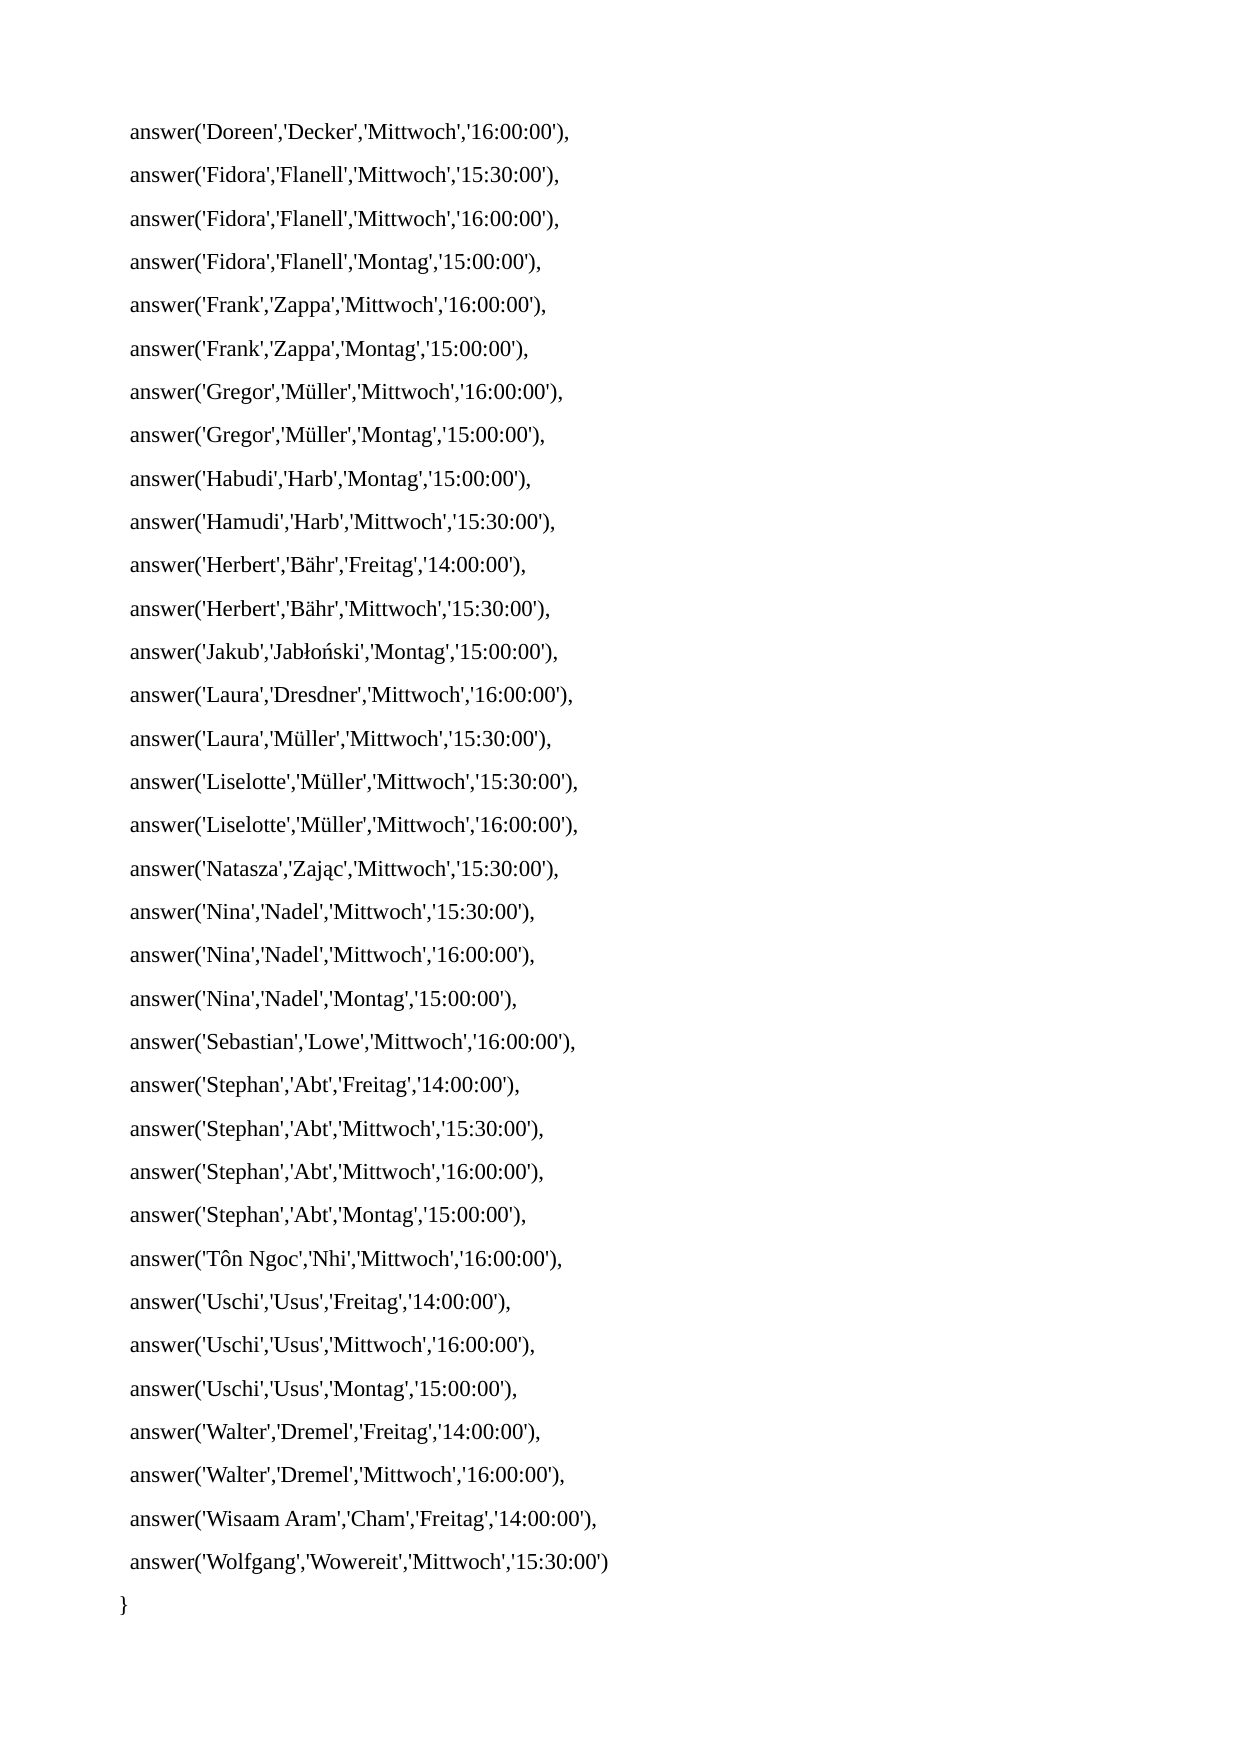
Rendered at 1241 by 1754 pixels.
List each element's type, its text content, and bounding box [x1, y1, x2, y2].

text answer('Walter','Dremel','Mittwoch','16:00:00'), [118, 1461, 1122, 1488]
text answer('Stephan','Abt','Montag','15:00:00'), [118, 1201, 1122, 1228]
text answer('Uschi','Usus','Mittwoch','16:00:00'), [118, 1331, 1122, 1358]
text answer('Tôn Ngoc','Nhi','Mittwoch','16:00:00'), [118, 1245, 1122, 1271]
text answer('Doreen','Decker','Mittwoch','16:00:00'), [118, 118, 1122, 144]
text answer('Fidora','Flanell','Montag','15:00:00'), [118, 248, 1122, 274]
text answer('Frank','Zappa','Mittwoch','16:00:00'), [118, 291, 1122, 318]
text answer('Gregor','Müller','Montag','15:00:00'), [118, 421, 1122, 448]
text answer('Nina','Nadel','Mittwoch','16:00:00'), [118, 941, 1122, 968]
text answer('Walter','Dremel','Freitag','14:00:00'), [118, 1418, 1122, 1444]
text answer('Fidora','Flanell','Mittwoch','15:30:00'), [118, 161, 1122, 188]
text answer('Jakub','Jabłoński','Montag','15:00:00'), [118, 638, 1122, 664]
text answer('Gregor','Müller','Mittwoch','16:00:00'), [118, 378, 1122, 404]
text answer('Natasza','Zając','Mittwoch','15:30:00'), [118, 855, 1122, 881]
text answer('Fidora','Flanell','Mittwoch','16:00:00'), [118, 205, 1122, 231]
text answer('Wolfgang','Wowereit','Mittwoch','15:30:00') [118, 1548, 1122, 1574]
text answer('Hamudi','Harb','Mittwoch','15:30:00'), [118, 508, 1122, 534]
text answer('Herbert','Bähr','Mittwoch','15:30:00'), [118, 595, 1122, 621]
text answer('Stephan','Abt','Mittwoch','16:00:00'), [118, 1158, 1122, 1184]
text answer('Stephan','Abt','Mittwoch','15:30:00'), [118, 1115, 1122, 1141]
text answer('Liselotte','Müller','Mittwoch','16:00:00'), [118, 811, 1122, 838]
text answer('Wisaam Aram','Cham','Freitag','14:00:00'), [118, 1505, 1122, 1531]
text answer('Stephan','Abt','Freitag','14:00:00'), [118, 1071, 1122, 1098]
text answer('Herbert','Bähr','Freitag','14:00:00'), [118, 551, 1122, 578]
text answer('Nina','Nadel','Mittwoch','15:30:00'), [118, 898, 1122, 924]
text answer('Nina','Nadel','Montag','15:00:00'), [118, 985, 1122, 1011]
text answer('Uschi','Usus','Freitag','14:00:00'), [118, 1288, 1122, 1314]
text answer('Sebastian','Lowe','Mittwoch','16:00:00'), [118, 1028, 1122, 1054]
text answer('Laura','Dresdner','Mittwoch','16:00:00'), [118, 681, 1122, 708]
text answer('Uschi','Usus','Montag','15:00:00'), [118, 1375, 1122, 1401]
text answer('Laura','Müller','Mittwoch','15:30:00'), [118, 725, 1122, 751]
text answer('Liselotte','Müller','Mittwoch','15:30:00'), [118, 768, 1122, 794]
text answer('Frank','Zappa','Montag','15:00:00'), [118, 335, 1122, 361]
text } [118, 1591, 1122, 1618]
text answer('Habudi','Harb','Montag','15:00:00'), [118, 465, 1122, 491]
